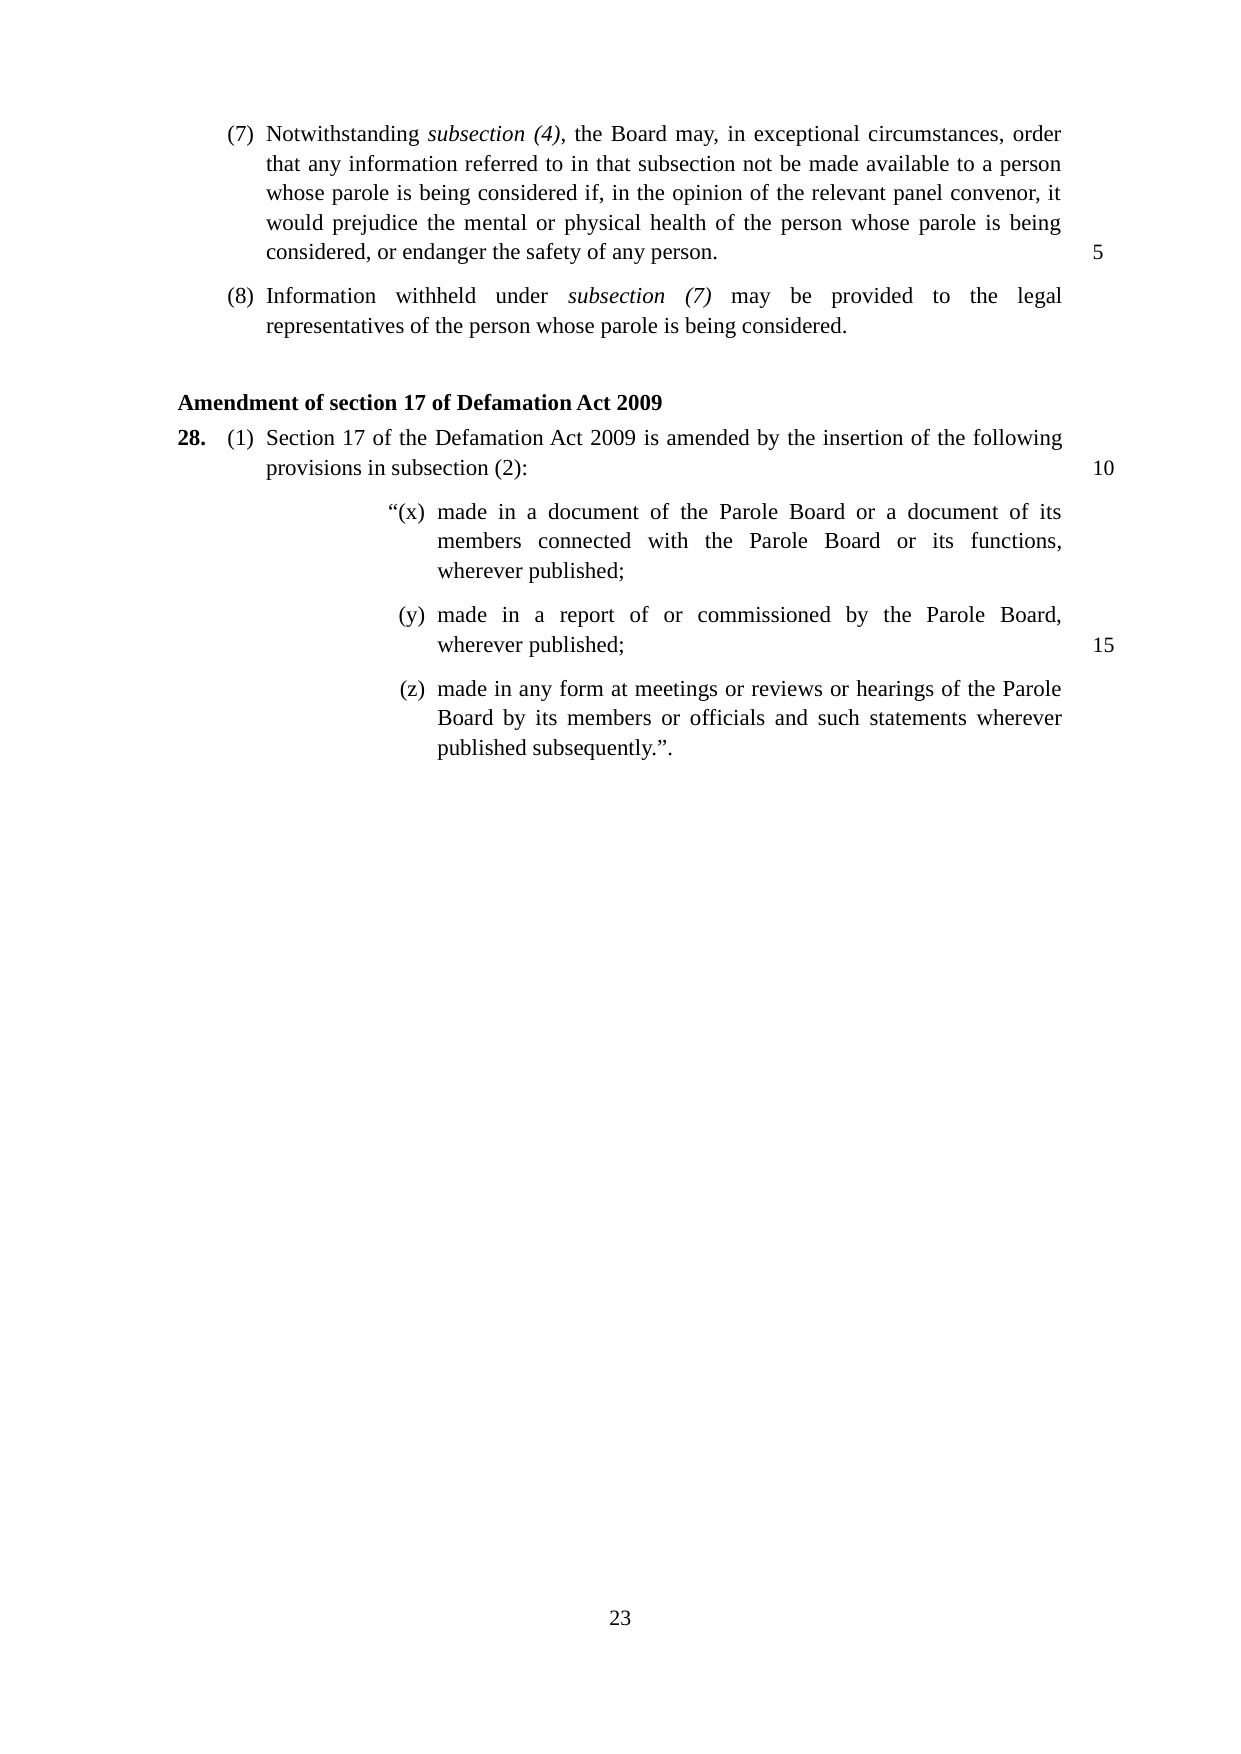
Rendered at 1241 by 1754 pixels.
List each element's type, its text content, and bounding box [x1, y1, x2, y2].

text (y) made in a report of or commissioned by the Parole Board, wherever published; [307, 599, 1063, 658]
text (7) Notwithstanding subsection (4), the Board may, in exceptional circumstances, order that any information referred to in that subsection not be made available to a person whose parole is being considered if, in the opinion of the relevant panel convenor, it would prejudice the mental or physical health of the person whose parole is being considered, or endanger the safety of any person. [177, 118, 1063, 266]
text “(x) made in a document of the Parole Board or a document of its members connected with the Parole Board or its functions, wherever published; [307, 496, 1063, 584]
text 28. (1) Section 17 of the Defamation Act 2009 is amended by the insertion of the following provisions in subsection (2): [177, 422, 1063, 481]
text (z) made in any form at meetings or reviews or hearings of the Parole Board by its members or officials and such statements wherever published subsequently.”. [307, 673, 1063, 761]
text Amendment of section 17 of Defamation Act 2009 [177, 387, 1063, 416]
text (8) Information withheld under subsection (7) may be provided to the legal representatives of the person whose parole is being considered. [177, 280, 1063, 339]
